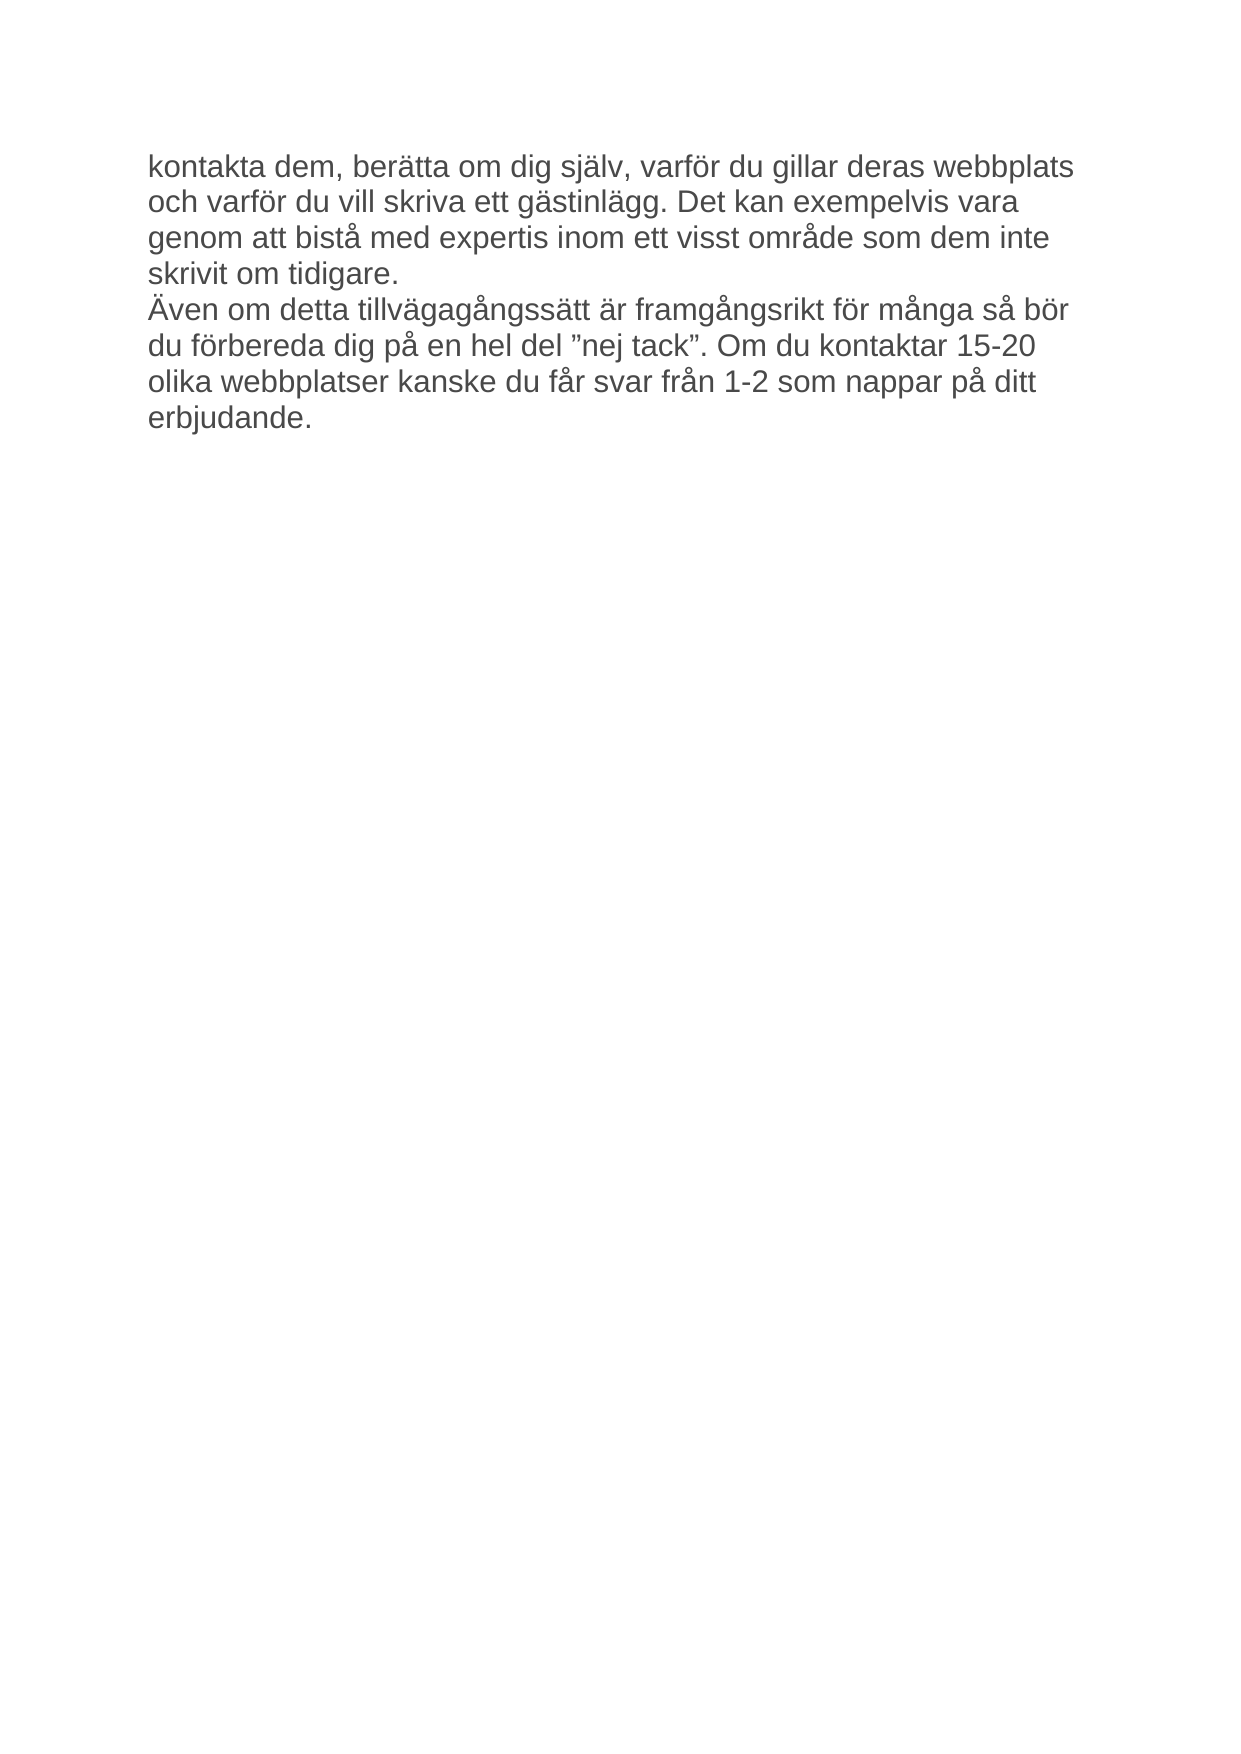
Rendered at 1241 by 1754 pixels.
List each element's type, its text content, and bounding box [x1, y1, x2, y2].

text kontakta dem, berätta om dig själv, varför du gillar deras webbplats och varför du vill skriva ett gästinlägg. Det kan exempelvis vara genom att bistå med expertis inom ett visst område som dem inte skrivit om tidigare. [148, 148, 1093, 291]
text Även om detta tillvägagångssätt är framgångsrikt för många så bör du förbereda dig på en hel del ”nej tack”. Om du kontaktar 15-20 olika webbplatser kanske du får svar från 1-2 som nappar på ditt erbjudande. [148, 291, 1093, 435]
